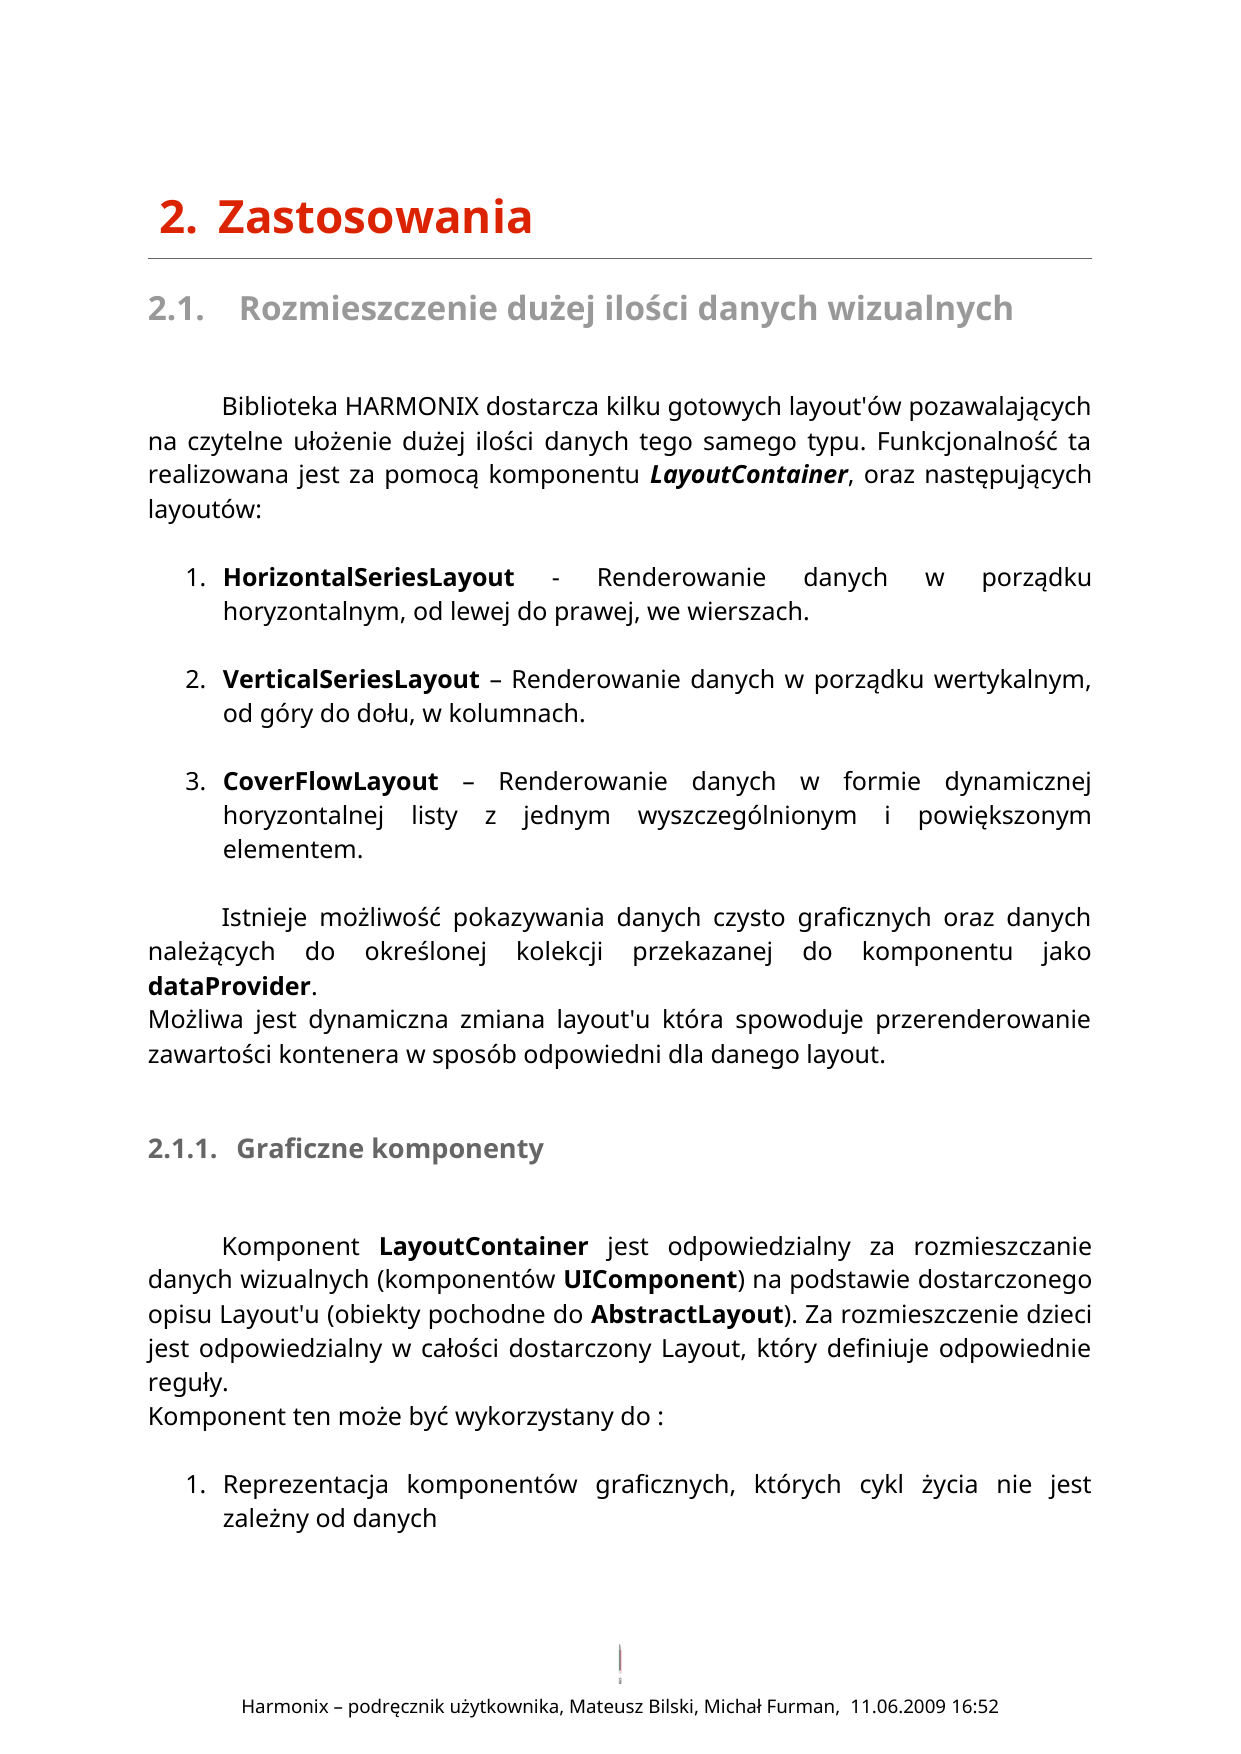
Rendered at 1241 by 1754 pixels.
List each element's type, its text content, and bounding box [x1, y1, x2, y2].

text Biblioteka HARMONIX dostarcza kilku gotowych layout'ów pozawalających na czytelne ułożenie dużej ilości danych tego samego typu. Funkcjonalność ta realizowana jest za pomocą komponentu LayoutContainer, oraz następujących layoutów: [148, 389, 1092, 525]
list VerticalSeriesLayout – Renderowanie danych w porządku wertykalnym, od góry do dołu, w kolumnach. [185, 662, 1092, 730]
list HorizontalSeriesLayout - Renderowanie danych w porządku horyzontalnym, od lewej do prawej, we wierszach. [185, 559, 1092, 627]
subtitle Rozmieszczenie dużej ilości danych wizualnych [148, 284, 1092, 330]
subtitle Graficzne komponenty [148, 1129, 1092, 1166]
picture [618, 1643, 622, 1685]
text Komponent LayoutContainer jest odpowiedzialny za rozmieszczanie danych wizualnych (komponentów UIComponent) na podstawie dostarczonego opisu Layout'u (obiekty pochodne do AbstractLayout). Za rozmieszczenie dzieci jest odpowiedzialny w całości dostarczony Layout, który definiuje odpowiednie reguły. [148, 1228, 1092, 1398]
text Istnieje możliwość pokazywania danych czysto graficznych oraz danych należących do określonej kolekcji przekazanej do komponentu jako dataProvider. [148, 900, 1092, 1002]
subtitle Zastosowania [148, 173, 1092, 258]
list Reprezentacja komponentów graficznych, których cykl życia nie jest zależny od danych [185, 1467, 1092, 1535]
text Możliwa jest dynamiczna zmiana layout'u która spowoduje przerenderowanie zawartości kontenera w sposób odpowiedni dla danego layout. [148, 1002, 1092, 1070]
text Komponent ten może być wykorzystany do : [148, 1398, 1092, 1432]
list CoverFlowLayout – Renderowanie danych w formie dynamicznej horyzontalnej listy z jednym wyszczególnionym i powiększonym elementem. [185, 764, 1092, 866]
